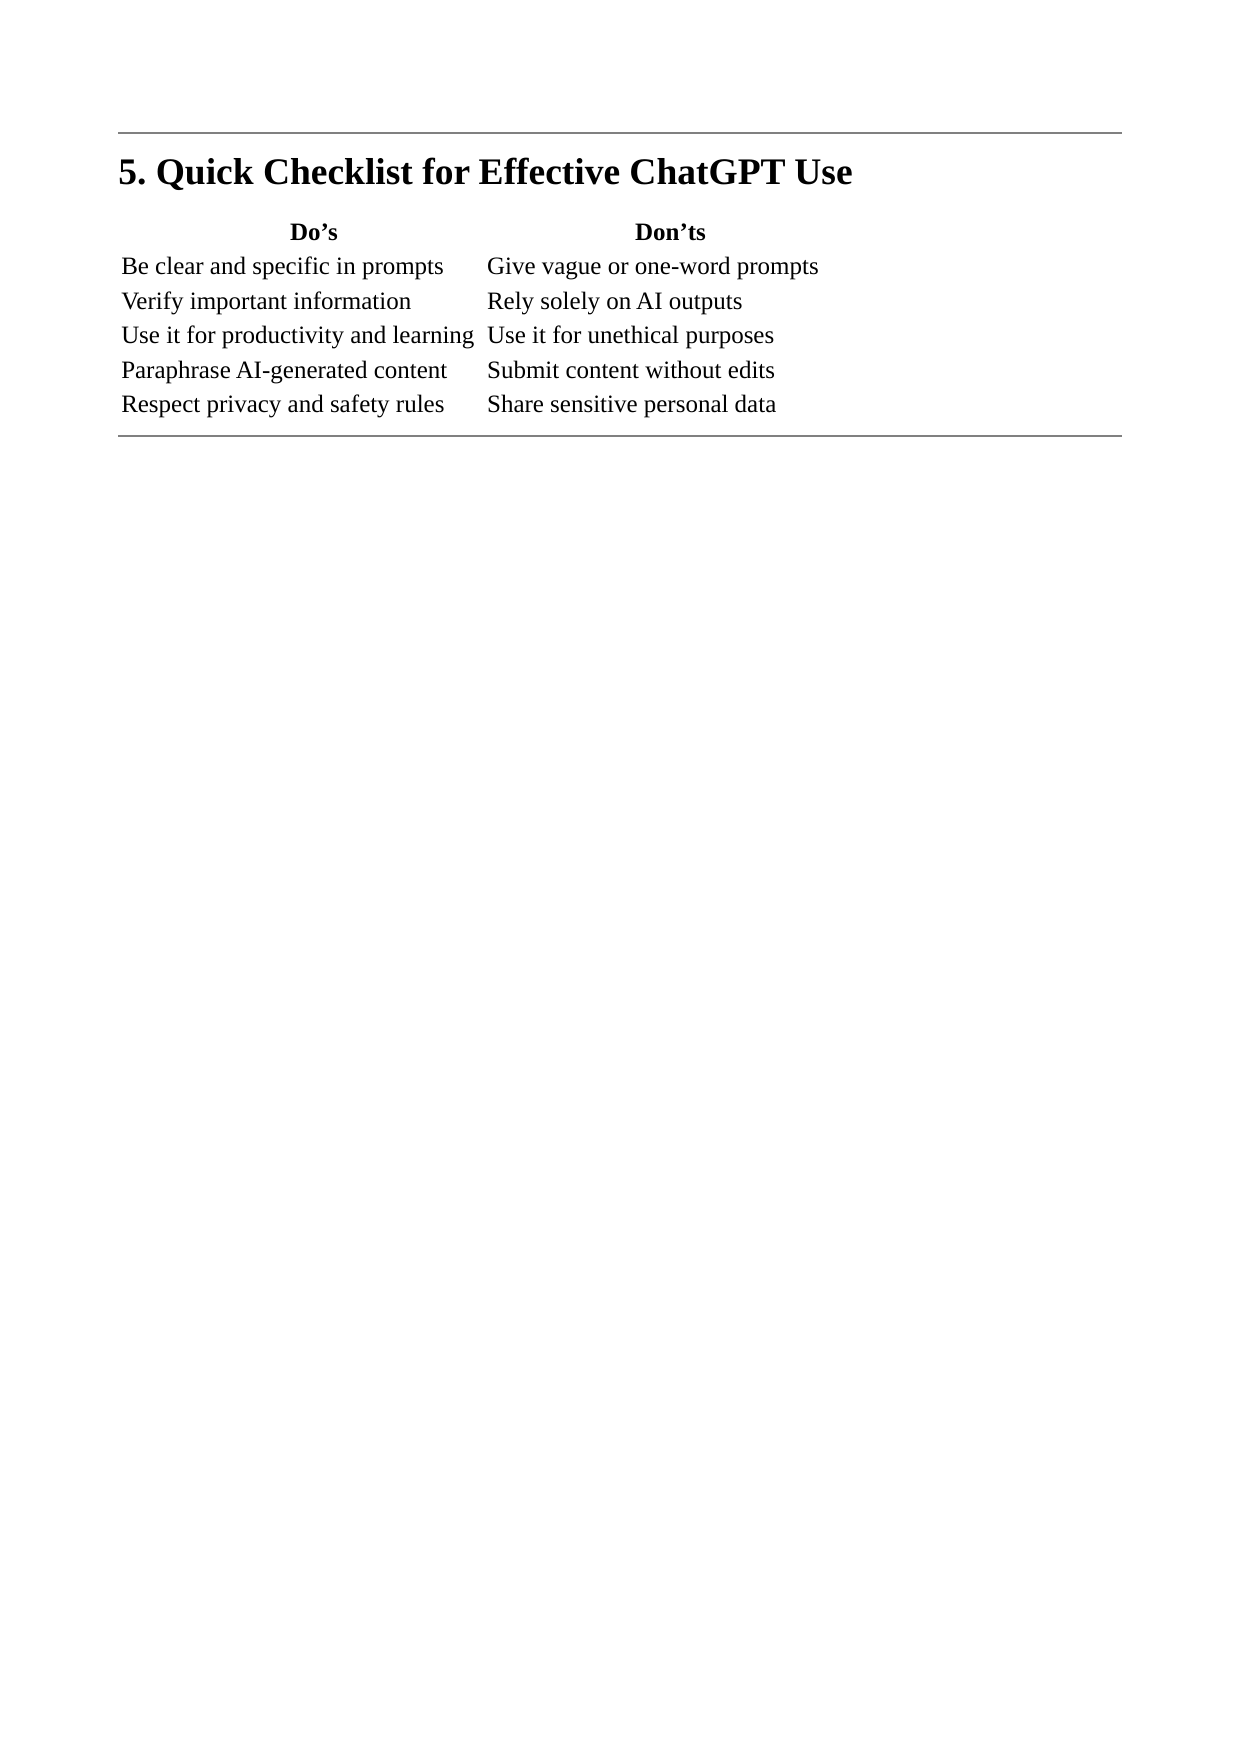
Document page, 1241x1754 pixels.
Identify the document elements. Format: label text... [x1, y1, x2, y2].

table_cell Respect privacy and safety rules [118, 387, 484, 421]
table_cell Be clear and specific in prompts [118, 248, 484, 283]
table_cell Rely solely on AI outputs [484, 283, 831, 317]
table_cell Share sensitive personal data [484, 387, 831, 421]
table_cell Use it for unethical purposes [484, 318, 831, 352]
table_cell Verify important information [118, 283, 484, 317]
table_header ✅ Do’s [118, 214, 484, 248]
table_cell Submit content without edits [484, 352, 831, 387]
table_cell Paraphrase AI-generated content [118, 352, 484, 387]
table_cell Use it for productivity and learning [118, 318, 484, 352]
table_header ❌ Don’ts [484, 214, 831, 248]
subtitle 5. Quick Checklist for Effective ChatGPT Use [118, 149, 1122, 193]
table_cell Give vague or one-word prompts [484, 248, 831, 283]
